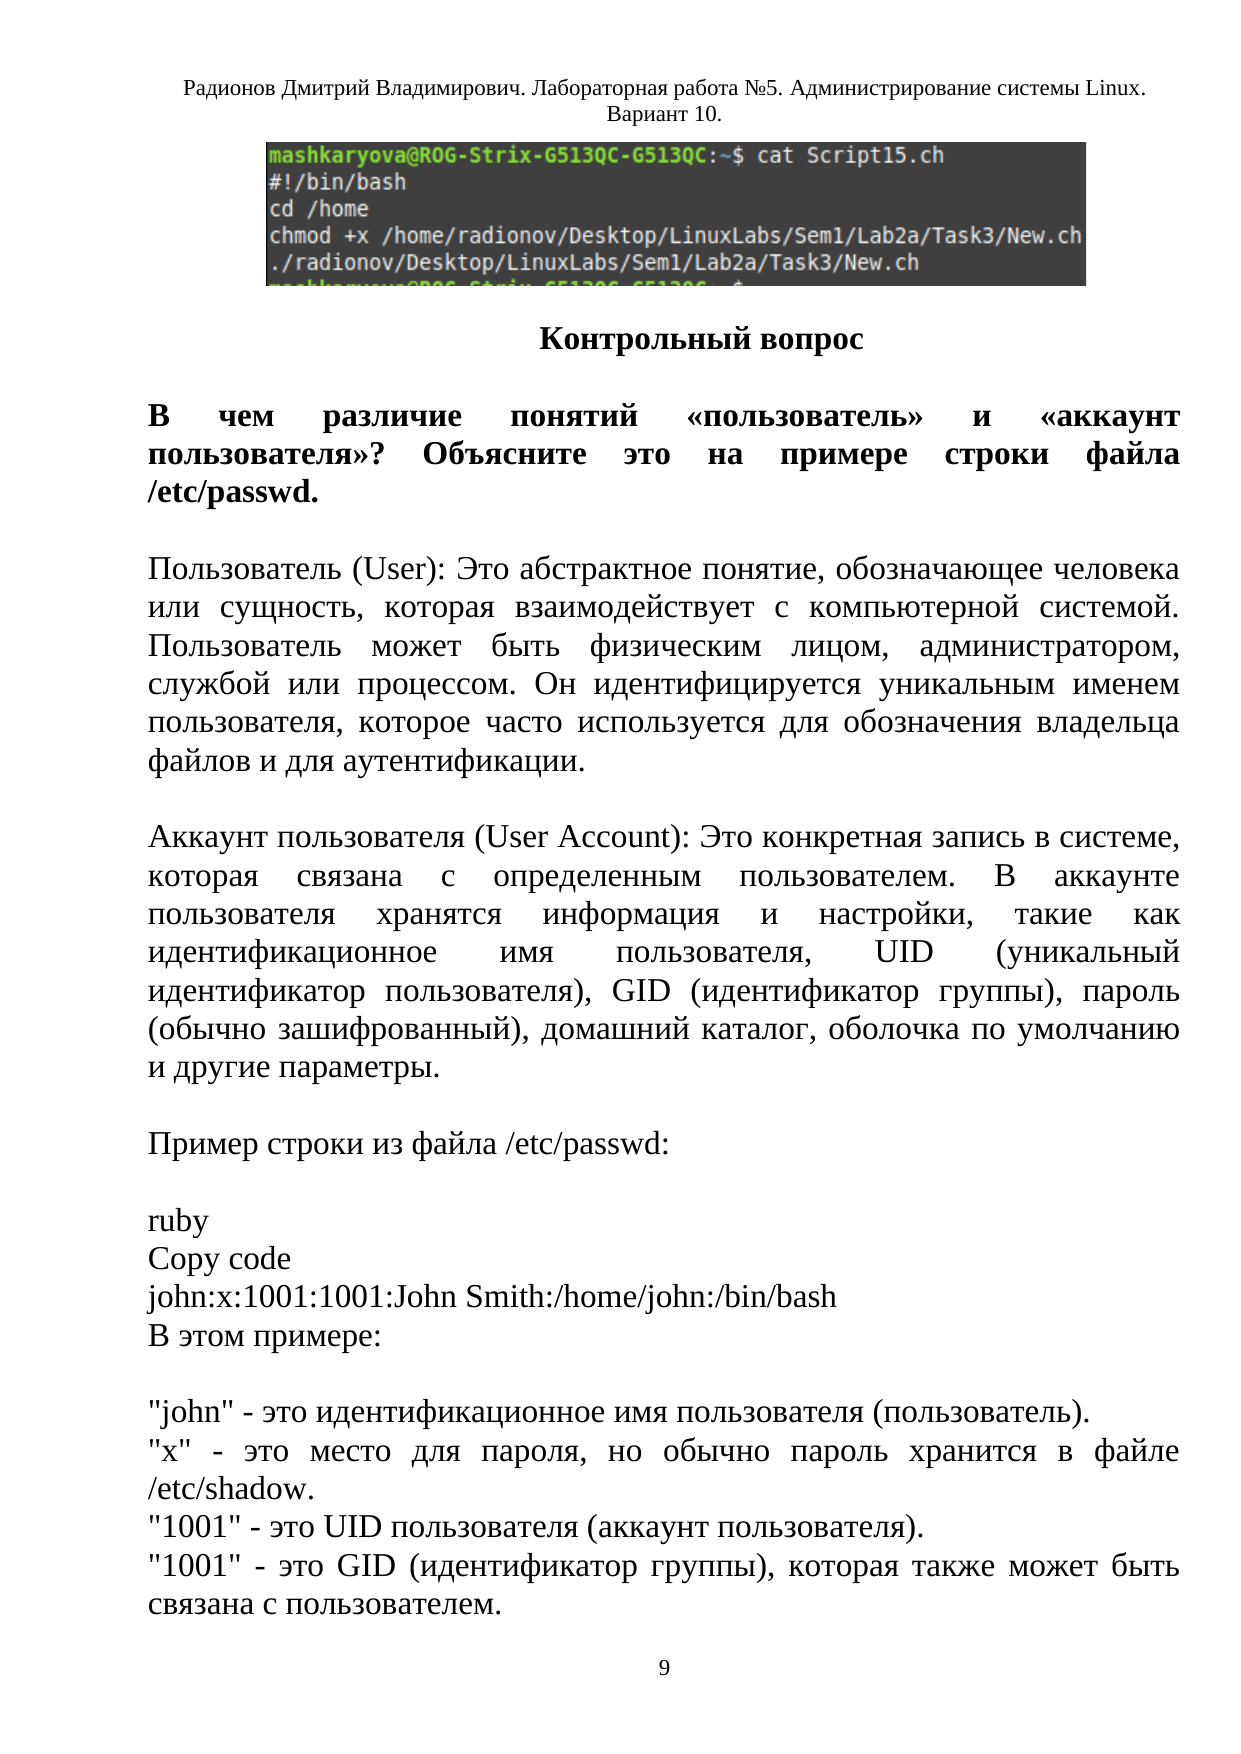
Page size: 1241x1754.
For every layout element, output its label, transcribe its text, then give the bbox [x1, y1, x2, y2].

text В этом примере: [148, 1315, 1181, 1353]
text "x" - это место для пароля, но обычно пароль хранится в файле /etc/shadow. [148, 1430, 1181, 1507]
text "1001" - это UID пользователя (аккаунт пользователя). [148, 1507, 1181, 1545]
text "john" - это идентификационное имя пользователя (пользователь). [148, 1392, 1181, 1430]
text Контрольный вопрос [148, 318, 1181, 357]
text "1001" - это GID (идентификатор группы), которая также может быть связана с пользователем. [148, 1545, 1181, 1622]
text Copy code [148, 1238, 1181, 1277]
text Аккаунт пользователя (User Account): Это конкретная запись в системе, которая связана с определенным пользователем. В аккаунте пользователя хранятся информация и настройки, такие как идентификационное имя пользователя, UID (уникальный идентификатор пользователя), GID (идентификатор группы), пароль (обычно зашифрованный), домашний каталог, оболочка по умолчанию и другие параметры. [148, 817, 1181, 1085]
text john:x:1001:1001:John Smith:/home/john:/bin/bash [148, 1277, 1181, 1315]
text В чем различие понятий «пользователь» и «аккаунт пользователя»? Объясните это на примере строки файла /etc/passwd. [148, 395, 1181, 510]
text Пользователь (User): Это абстрактное понятие, обозначающее человека или сущность, которая взаимодействует с компьютерной системой. Пользователь может быть физическим лицом, администратором, службой или процессом. Он идентифицируется уникальным именем пользователя, которое часто используется для обозначения владельца файлов и для аутентификации. [148, 548, 1181, 778]
text Пример строки из файла /etc/passwd: [148, 1123, 1181, 1162]
picture [266, 142, 1087, 286]
text ruby [148, 1200, 1181, 1238]
